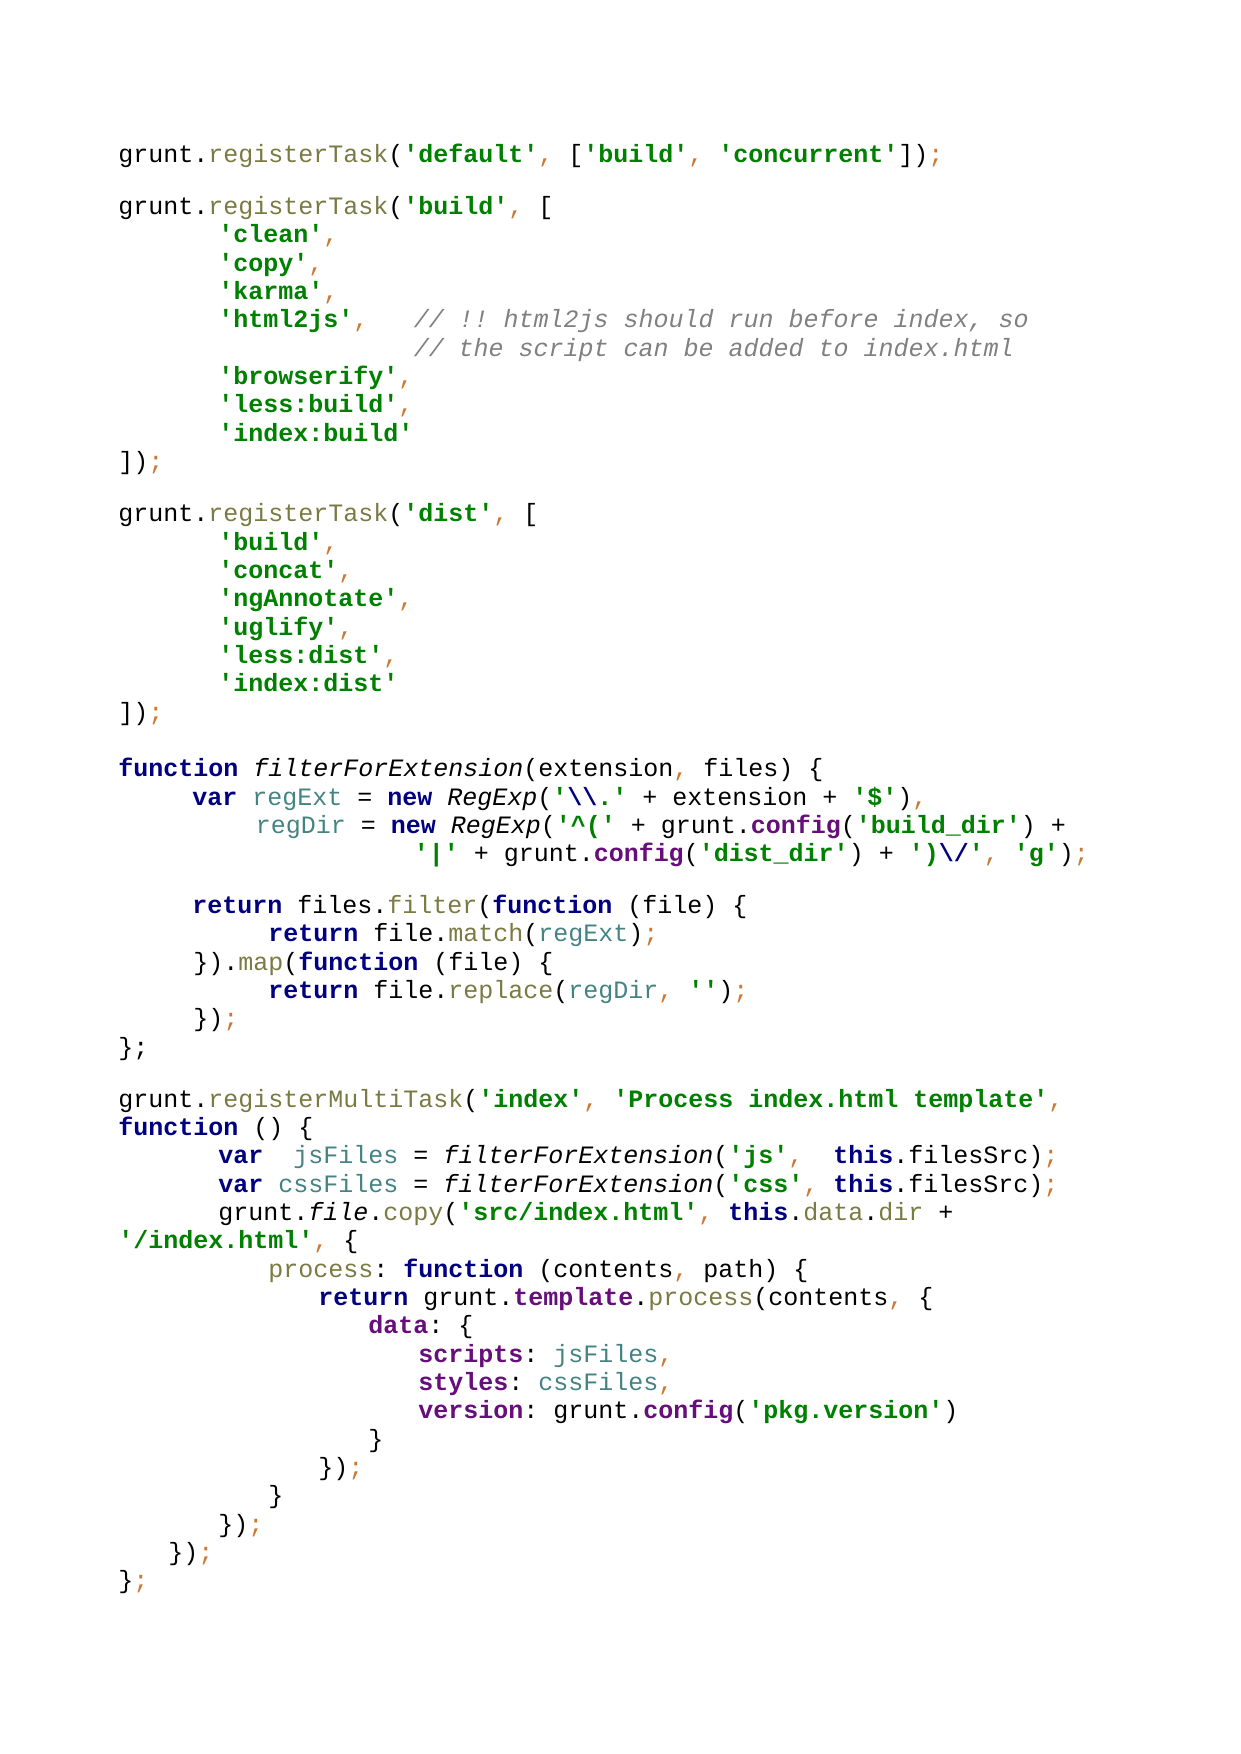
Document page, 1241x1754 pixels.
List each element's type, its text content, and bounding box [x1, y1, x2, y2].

text var regExt = new RegExp('\\.' + extension + '$'), [118, 784, 1122, 812]
text 'browserify', [118, 364, 1122, 392]
text }; [118, 1034, 1122, 1063]
text 'html2js', // !! html2js should run before index, so // the script can be added to index.html [118, 307, 1122, 364]
text } [118, 1483, 1122, 1511]
text regDir = new RegExp('^(' + grunt.config('build_dir') + '|' + grunt.config('dist_dir') + ')\/', 'g'); [118, 812, 1122, 869]
text version: grunt.config('pkg.version') [118, 1398, 1122, 1426]
text data: { [118, 1313, 1122, 1341]
text }).map(function (file) { [118, 949, 1122, 978]
text styles: cssFiles, [118, 1370, 1122, 1398]
text 'index:build' [118, 420, 1122, 449]
text return file.replace(regDir, ''); [118, 978, 1122, 1006]
text grunt.registerTask('build', [ [118, 194, 1122, 222]
text } [118, 1426, 1122, 1455]
text grunt.registerMultiTask('index', 'Process index.html template', function () { [118, 1086, 1122, 1143]
text function filterForExtension(extension, files) { [118, 756, 1122, 784]
text 'clean', [118, 222, 1122, 250]
text 'index:dist' [118, 671, 1122, 699]
text var jsFiles = filterForExtension('js', this.filesSrc); [118, 1143, 1122, 1171]
text 'karma', [118, 279, 1122, 307]
text }); [118, 1511, 1122, 1540]
text 'uglify', [118, 614, 1122, 642]
text grunt.registerTask('default', ['build', 'concurrent']); [118, 142, 1122, 170]
text scripts: jsFiles, [118, 1341, 1122, 1370]
text var cssFiles = filterForExtension('css', this.filesSrc); [118, 1171, 1122, 1200]
text process: function (contents, path) { [118, 1256, 1122, 1285]
text }); [118, 1540, 1122, 1568]
text 'concat', [118, 557, 1122, 586]
text ]); [118, 699, 1122, 727]
text 'copy', [118, 250, 1122, 279]
text return file.match(regExt); [118, 921, 1122, 949]
text }; [118, 1568, 1122, 1596]
text 'less:dist', [118, 642, 1122, 671]
text 'build', [118, 529, 1122, 557]
text 'ngAnnotate', [118, 586, 1122, 614]
text 'less:build', [118, 392, 1122, 420]
text return grunt.template.process(contents, { [118, 1285, 1122, 1313]
text grunt.registerTask('dist', [ [118, 501, 1122, 529]
text grunt.file.copy('src/index.html', this.data.dir + '/index.html', { [118, 1200, 1122, 1256]
text return files.filter(function (file) { [118, 893, 1122, 921]
text }); [118, 1006, 1122, 1034]
text ]); [118, 449, 1122, 477]
text }); [118, 1455, 1122, 1483]
